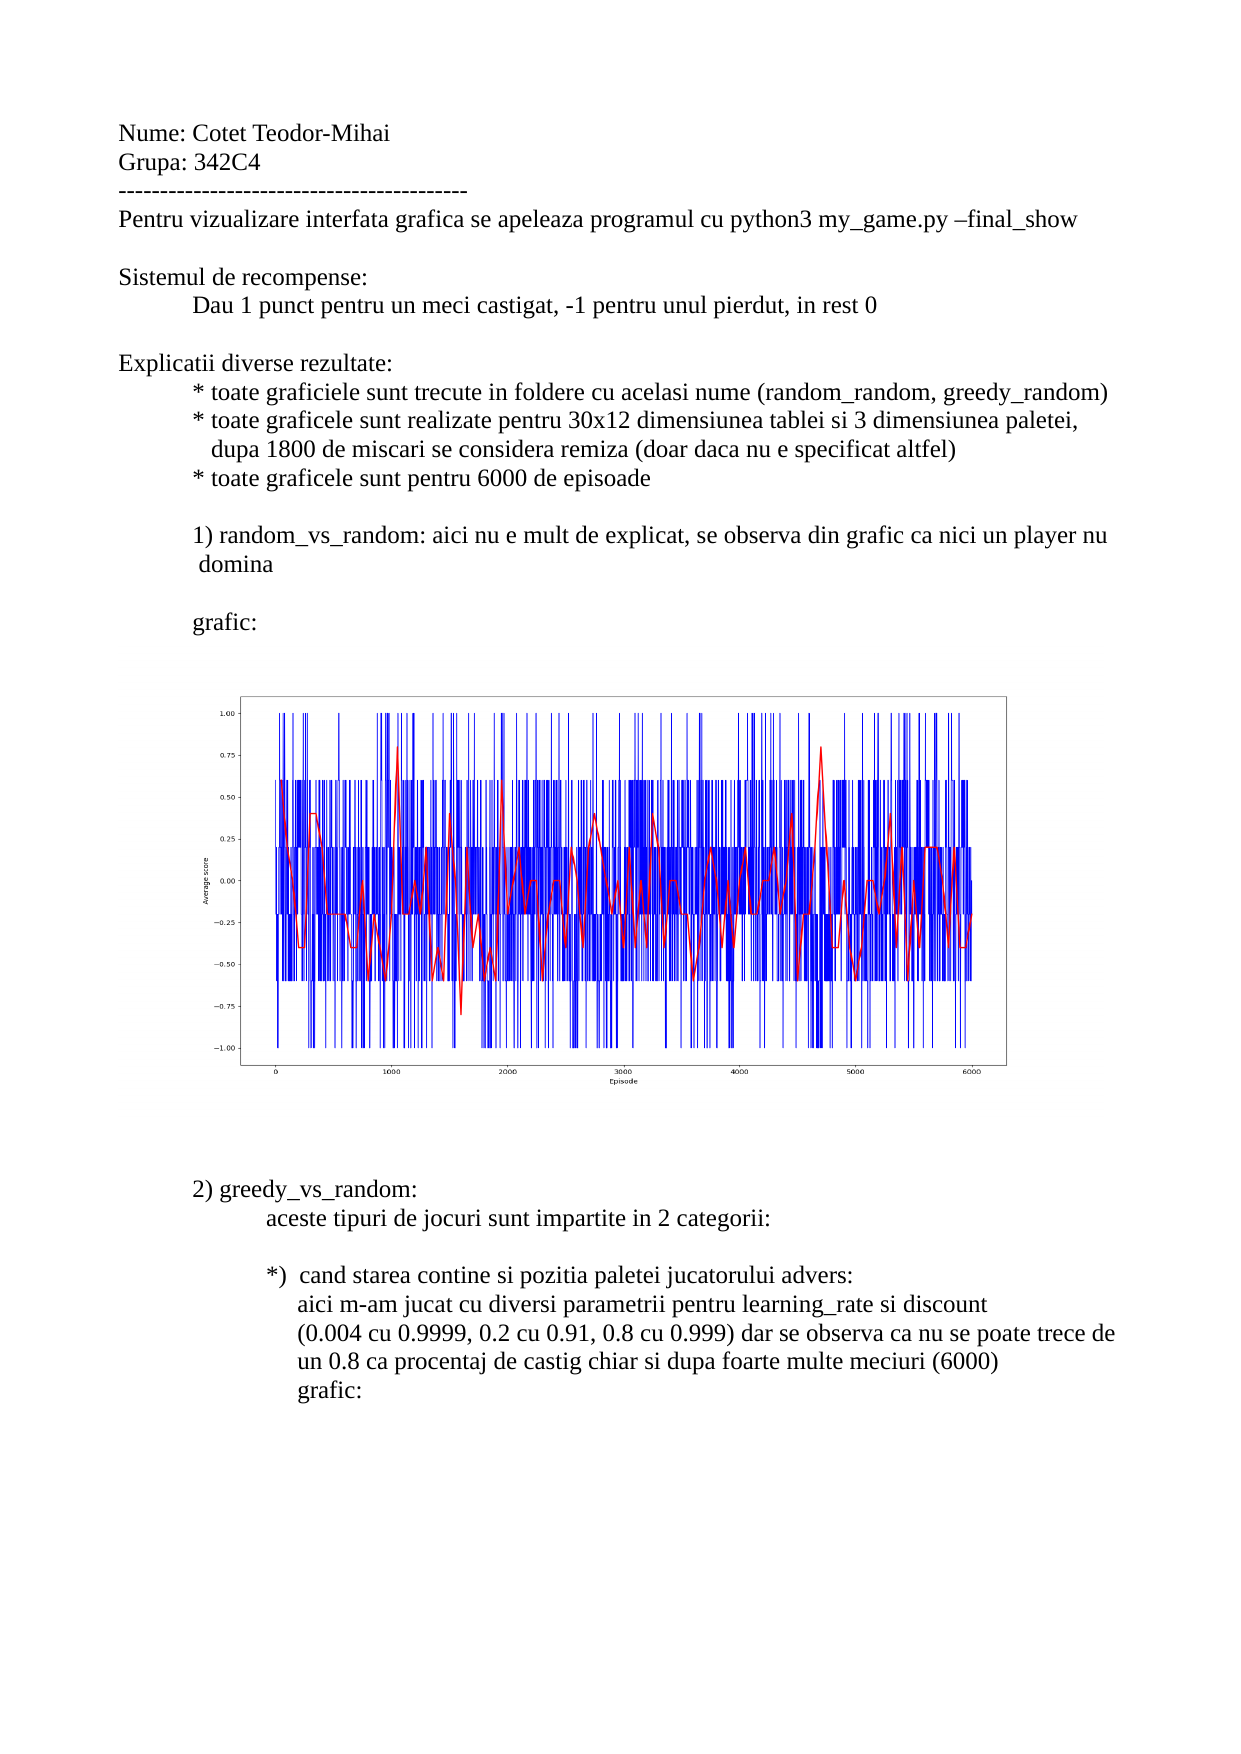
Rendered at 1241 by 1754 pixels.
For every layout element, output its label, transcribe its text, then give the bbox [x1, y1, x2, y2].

text grafic: [118, 1375, 1122, 1404]
text aici m-am jucat cu diversi parametrii pentru learning_rate si discount [118, 1289, 1122, 1318]
text aceste tipuri de jocuri sunt impartite in 2 categorii: [118, 1203, 1122, 1231]
text (0.004 cu 0.9999, 0.2 cu 0.91, 0.8 cu 0.999) dar se observa ca nu se poate trece de [118, 1318, 1122, 1346]
text Sistemul de recompense: [118, 262, 1122, 291]
text ------------------------------------------ [118, 176, 1122, 204]
text * toate graficele sunt realizate pentru 30x12 dimensiunea tablei si 3 dimensiunea paletei, [118, 406, 1122, 434]
text 1) random_vs_random: aici nu e mult de explicat, se observa din grafic ca nici un player nu [118, 521, 1122, 549]
text * toate graficele sunt pentru 6000 de episoade [118, 463, 1122, 492]
text * toate graficiele sunt trecute in foldere cu acelasi nume (random_random, greedy_random) [118, 377, 1122, 406]
picture [117, 639, 1105, 1117]
text Nume: Cotet Teodor-Mihai [118, 118, 1122, 147]
text un 0.8 ca procentaj de castig chiar si dupa foarte multe meciuri (6000) [118, 1346, 1122, 1375]
text Explicatii diverse rezultate: [118, 348, 1122, 377]
text Pentru vizualizare interfata grafica se apeleaza programul cu python3 my_game.py –final_show [118, 204, 1122, 233]
text *) cand starea contine si pozitia paletei jucatorului advers: [118, 1260, 1122, 1289]
text dupa 1800 de miscari se considera remiza (doar daca nu e specificat altfel) [118, 434, 1122, 463]
text Dau 1 punct pentru un meci castigat, -1 pentru unul pierdut, in rest 0 [118, 291, 1122, 319]
text domina [118, 549, 1122, 578]
text grafic: [118, 607, 1122, 636]
text 2) greedy_vs_random: [118, 1174, 1122, 1203]
text Grupa: 342C4 [118, 147, 1122, 176]
